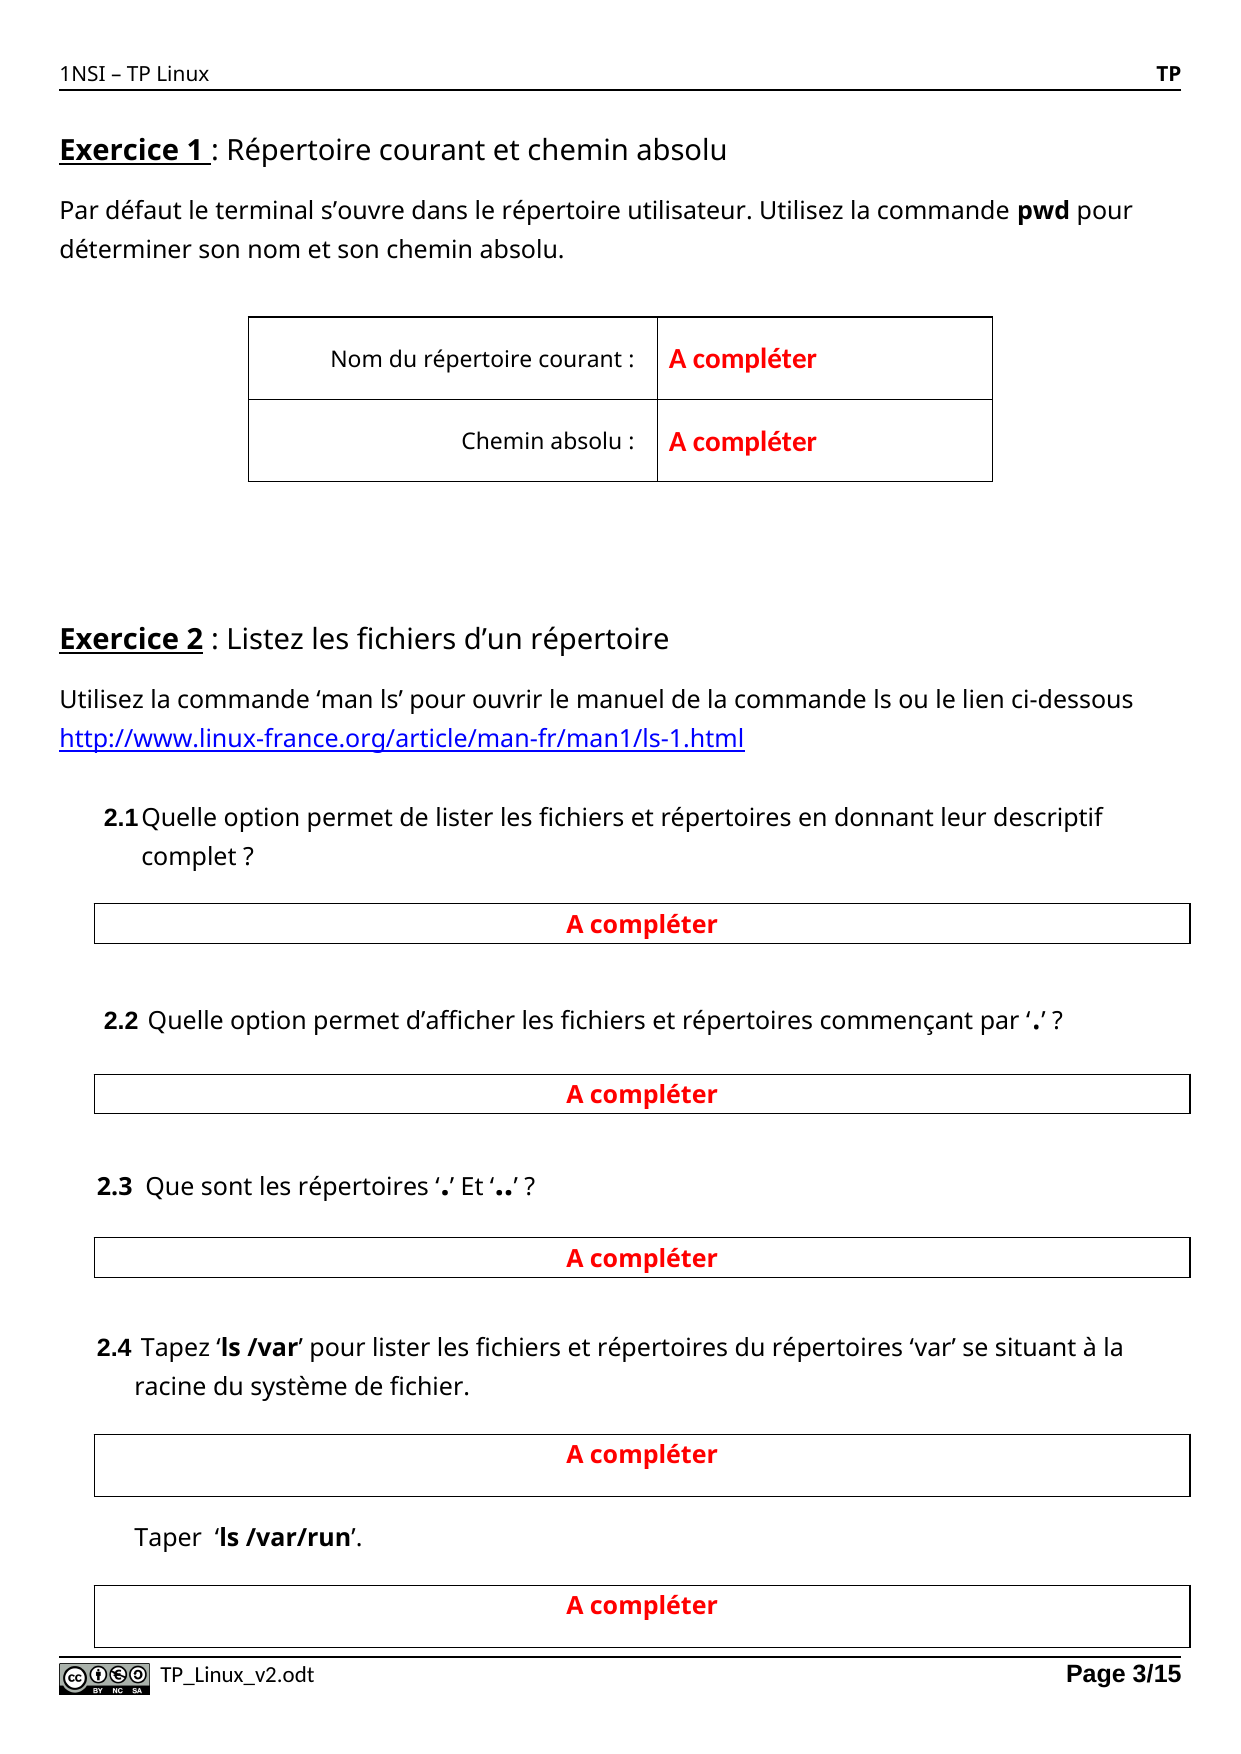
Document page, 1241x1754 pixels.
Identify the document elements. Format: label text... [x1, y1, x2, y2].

list Taper ‘ls /var/run’. [97, 1520, 1181, 1554]
text A compléter [95, 1075, 1189, 1113]
list Quelle option permet d’afficher les fichiers et répertoires commençant par ‘.’ ? [103, 989, 1181, 1040]
picture [59, 1663, 150, 1695]
text A compléter [95, 1238, 1189, 1277]
table_header Nom du répertoire courant : [249, 318, 657, 399]
list A compléter [95, 1586, 1189, 1622]
text A compléter [95, 904, 1189, 943]
table_header A compléter [658, 318, 992, 399]
list Tapez ‘ls /var’ pour lister les fichiers et répertoires du répertoires ‘var’ se situant à la racine du système de fichier. [97, 1329, 1181, 1402]
text Exercice 1 : Répertoire courant et chemin absolu [59, 129, 1181, 169]
text http://www.linux-france.org/article/man-fr/man1/ls-1.html [59, 721, 1181, 755]
text Exercice 2 : Listez les fichiers d’un répertoire [59, 618, 1181, 658]
list 2.3 Que sont les répertoires ‘.’ Et ‘..’ ? [97, 1159, 1181, 1205]
table_cell A compléter [658, 400, 992, 481]
text Utilisez la commande ‘man ls’ pour ouvrir le manuel de la commande ls ou le lien ci-dessous [59, 682, 1181, 716]
list Quelle option permet de lister les fichiers et répertoires en donnant leur descriptif complet ? [103, 799, 1181, 872]
table_cell Chemin absolu : [249, 400, 657, 481]
text Par défaut le terminal s’ouvre dans le répertoire utilisateur. Utilisez la commande pwd pour déterminer son nom et son chemin absolu. [59, 192, 1181, 266]
text A compléter [95, 1435, 1189, 1471]
